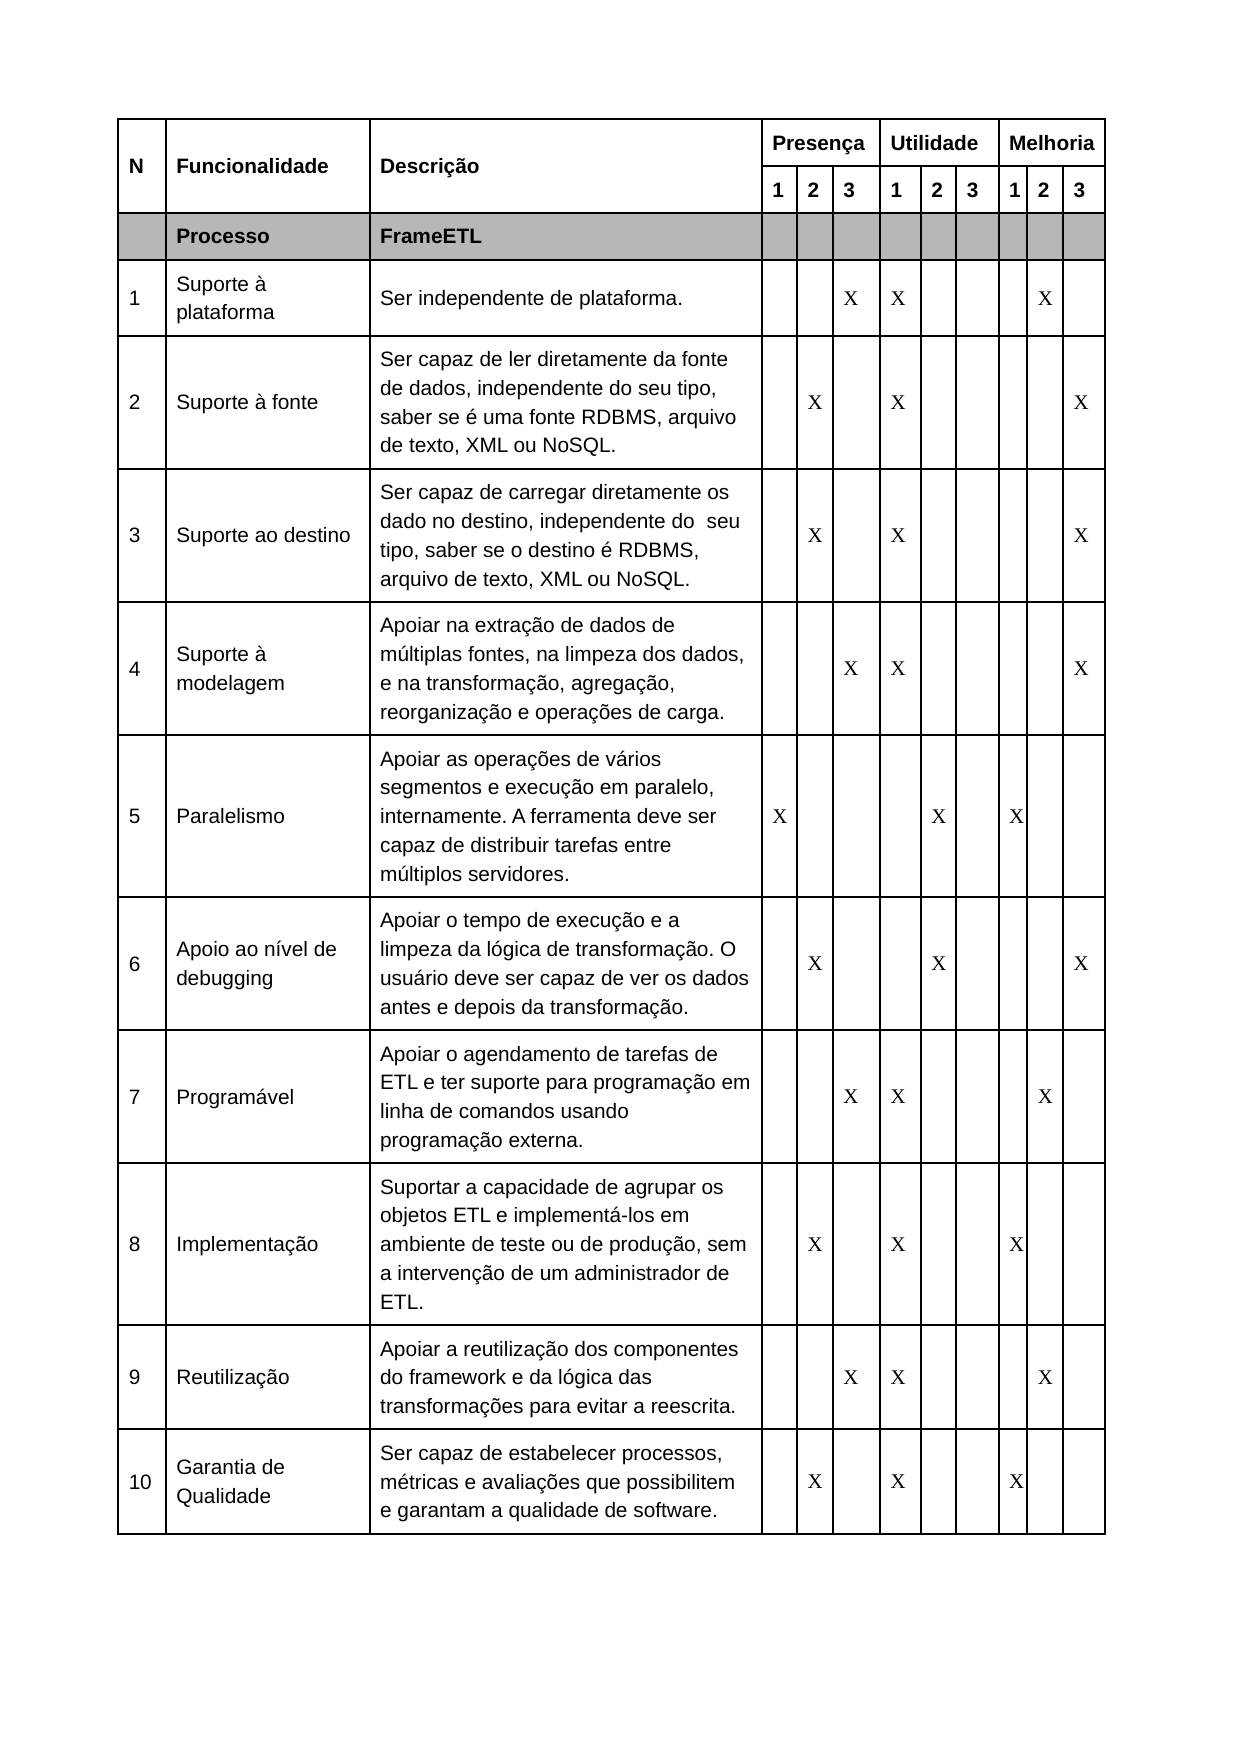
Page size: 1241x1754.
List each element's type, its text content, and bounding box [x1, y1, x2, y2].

table_header Descrição [371, 120, 761, 212]
table_cell [957, 603, 998, 734]
table_cell [834, 1164, 879, 1324]
table_cell [834, 214, 879, 259]
table_cell X [881, 1326, 920, 1428]
table_cell [1064, 736, 1104, 896]
table_cell [957, 214, 998, 259]
table_cell X [881, 337, 920, 468]
table_cell X [1064, 603, 1104, 734]
table_cell Ser capaz de estabelecer processos, métricas e avaliações que possibilitem e garantam a qualidade de software. [371, 1430, 761, 1533]
table_cell [798, 1031, 832, 1162]
table_cell FrameETL [371, 214, 761, 259]
table_cell [1028, 898, 1062, 1029]
table_cell Garantia de Qualidade [167, 1430, 369, 1533]
table_cell [881, 736, 920, 896]
table_cell Programável [167, 1031, 369, 1162]
table_cell [1028, 736, 1062, 896]
table_cell Apoiar o agendamento de tarefas de ETL e ter suporte para programação em linha de comandos usando programação externa. [371, 1031, 761, 1162]
table_cell 3 [119, 470, 165, 601]
table_cell Implementação [167, 1164, 369, 1324]
table_cell [1064, 1326, 1104, 1428]
table_cell Processo [167, 214, 369, 259]
table_cell 2 [119, 337, 165, 468]
table_cell 3 [1064, 167, 1104, 212]
table_cell [1028, 603, 1062, 734]
table_cell X [834, 1031, 879, 1162]
table_cell [957, 898, 998, 1029]
table_cell Suportar a capacidade de agrupar os objetos ETL e implementá-los em ambiente de teste ou de produção, sem a intervenção de um administrador de ETL. [371, 1164, 761, 1324]
table_cell 10 [119, 1430, 165, 1533]
table_cell X [881, 261, 920, 334]
table_cell 2 [1028, 167, 1062, 212]
table_cell Apoiar o tempo de execução e a limpeza da lógica de transformação. O usuário deve ser capaz de ver os dados antes e depois da transformação. [371, 898, 761, 1029]
table_cell [881, 214, 920, 259]
table_cell [798, 736, 832, 896]
table_cell [922, 214, 955, 259]
table_cell [763, 603, 796, 734]
table_cell X [1028, 1031, 1062, 1162]
table_cell Paralelismo [167, 736, 369, 896]
table_cell [1000, 1326, 1026, 1428]
table_cell [957, 1326, 998, 1428]
table_cell [1000, 603, 1026, 734]
table_cell X [798, 337, 832, 468]
table_cell 1 [763, 167, 796, 212]
table_cell [922, 1164, 955, 1324]
table_cell [1028, 337, 1062, 468]
table_cell X [881, 1031, 920, 1162]
table_cell 1 [119, 261, 165, 334]
table_cell [922, 261, 955, 334]
table_cell 6 [119, 898, 165, 1029]
table_cell [763, 1164, 796, 1324]
table_header Funcionalidade [167, 120, 369, 212]
table_cell Suporte à fonte [167, 337, 369, 468]
table_cell X [1000, 1430, 1026, 1533]
table_cell [957, 470, 998, 601]
table_cell Suporte ao destino [167, 470, 369, 601]
table_cell [1064, 214, 1104, 259]
table_cell X [922, 736, 955, 896]
table_cell X [798, 470, 832, 601]
table_header N [119, 120, 165, 212]
table_cell 5 [119, 736, 165, 896]
table_cell X [1000, 1164, 1026, 1324]
table_cell [798, 1326, 832, 1428]
table_cell X [834, 261, 879, 334]
table_cell 7 [119, 1031, 165, 1162]
table_cell [763, 470, 796, 601]
table_header Melhoria [1000, 120, 1104, 165]
table_cell [763, 1031, 796, 1162]
table_cell X [1028, 1326, 1062, 1428]
table_cell [763, 1430, 796, 1533]
table_cell 9 [119, 1326, 165, 1428]
table_cell [1000, 337, 1026, 468]
table_cell [922, 337, 955, 468]
table_cell [834, 337, 879, 468]
table_cell [798, 214, 832, 259]
table_cell Apoiar as operações de vários segmentos e execução em paralelo, internamente. A ferramenta deve ser capaz de distribuir tarefas entre múltiplos servidores. [371, 736, 761, 896]
table_cell [1064, 261, 1104, 334]
table_cell [1064, 1164, 1104, 1324]
table_cell [763, 337, 796, 468]
table_cell 3 [834, 167, 879, 212]
table_cell X [881, 603, 920, 734]
table_cell [834, 1430, 879, 1533]
table_cell X [763, 736, 796, 896]
table_cell [1028, 1164, 1062, 1324]
table_cell X [922, 898, 955, 1029]
table_cell [957, 736, 998, 896]
table_cell X [881, 1430, 920, 1533]
table_cell Ser independente de plataforma. [371, 261, 761, 334]
table_cell [1000, 214, 1026, 259]
table_cell Apoiar a reutilização dos componentes do framework e da lógica das transformações para evitar a reescrita. [371, 1326, 761, 1428]
table_cell [834, 898, 879, 1029]
table_cell [763, 898, 796, 1029]
table_cell [957, 1164, 998, 1324]
table_cell [763, 214, 796, 259]
table_cell [957, 1430, 998, 1533]
table_cell [1000, 470, 1026, 601]
table_header Presença [763, 120, 879, 165]
table_cell X [798, 1430, 832, 1533]
table_cell X [834, 1326, 879, 1428]
table_cell Apoio ao nível de debugging [167, 898, 369, 1029]
table_cell 2 [798, 167, 832, 212]
table_cell [1000, 1031, 1026, 1162]
table_cell [1064, 1430, 1104, 1533]
table_cell [922, 1326, 955, 1428]
table_cell Apoiar na extração de dados de múltiplas fontes, na limpeza dos dados, e na transformação, agregação, reorganização e operações de carga. [371, 603, 761, 734]
table_cell [1000, 261, 1026, 334]
table_cell [881, 898, 920, 1029]
table_cell [922, 603, 955, 734]
table_cell [957, 1031, 998, 1162]
table_cell X [1000, 736, 1026, 896]
table_cell Suporte à modelagem [167, 603, 369, 734]
table_cell [834, 470, 879, 601]
table_cell [834, 736, 879, 896]
table_cell X [834, 603, 879, 734]
table_cell 1 [881, 167, 920, 212]
table_cell X [881, 470, 920, 601]
table_cell Suporte à plataforma [167, 261, 369, 334]
table_cell [798, 261, 832, 334]
table_cell [1000, 898, 1026, 1029]
table_cell [922, 1031, 955, 1162]
table_cell [922, 1430, 955, 1533]
table_cell 8 [119, 1164, 165, 1324]
table_cell [763, 1326, 796, 1428]
table_cell [957, 337, 998, 468]
table_header Utilidade [881, 120, 998, 165]
table_cell [922, 470, 955, 601]
table_cell 1 [1000, 167, 1026, 212]
table_cell [1064, 1031, 1104, 1162]
table_cell 4 [119, 603, 165, 734]
table_cell [798, 603, 832, 734]
table_cell X [1064, 337, 1104, 468]
table_cell [119, 214, 165, 259]
table_cell Ser capaz de carregar diretamente os dado no destino, independente do seu tipo, saber se o destino é RDBMS, arquivo de texto, XML ou NoSQL. [371, 470, 761, 601]
table_cell [1028, 1430, 1062, 1533]
table_cell X [1064, 898, 1104, 1029]
table_cell X [798, 898, 832, 1029]
table_cell X [1028, 261, 1062, 334]
table_cell [957, 261, 998, 334]
table_cell X [1064, 470, 1104, 601]
table_cell Reutilização [167, 1326, 369, 1428]
table_cell Ser capaz de ler diretamente da fonte de dados, independente do seu tipo, saber se é uma fonte RDBMS, arquivo de texto, XML ou NoSQL. [371, 337, 761, 468]
table_cell [1028, 470, 1062, 601]
table_cell X [798, 1164, 832, 1324]
table_cell [763, 261, 796, 334]
table_cell X [881, 1164, 920, 1324]
table_cell 2 [922, 167, 955, 212]
table_cell 3 [957, 167, 998, 212]
table_cell [1028, 214, 1062, 259]
